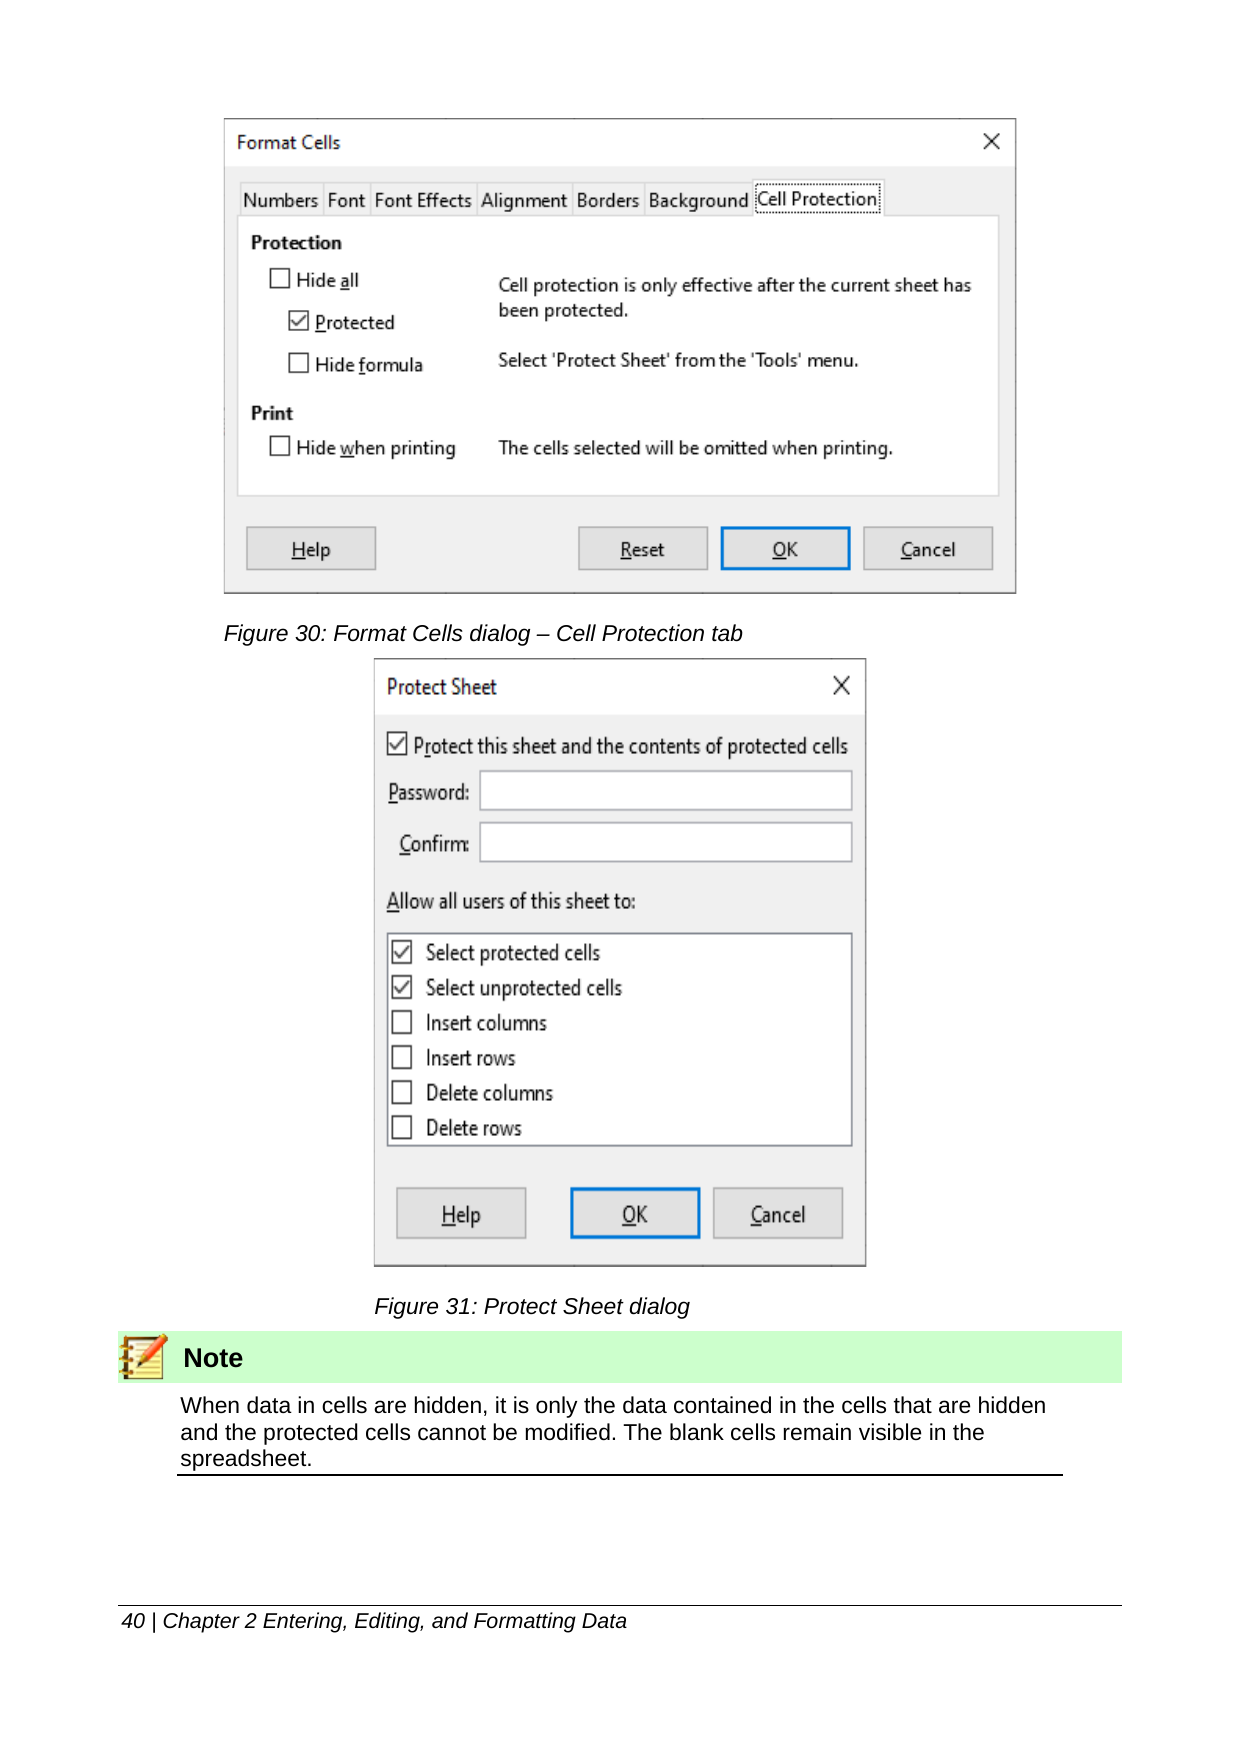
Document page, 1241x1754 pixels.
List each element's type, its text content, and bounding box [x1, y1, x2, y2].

subtitle Note [118, 1331, 1122, 1383]
picture [223, 118, 1017, 594]
picture [119, 1332, 170, 1383]
picture [373, 658, 867, 1267]
text Figure 30: Format Cells dialog – Cell Protection tab [223, 594, 1017, 646]
text When data in cells are hidden, it is only the data contained in the cells that are hidden and the protected cells cannot be modified. The blank cells remain visible in the spreadsheet. [177, 1389, 1063, 1474]
text Figure 31: Protect Sheet dialog [374, 1267, 866, 1319]
